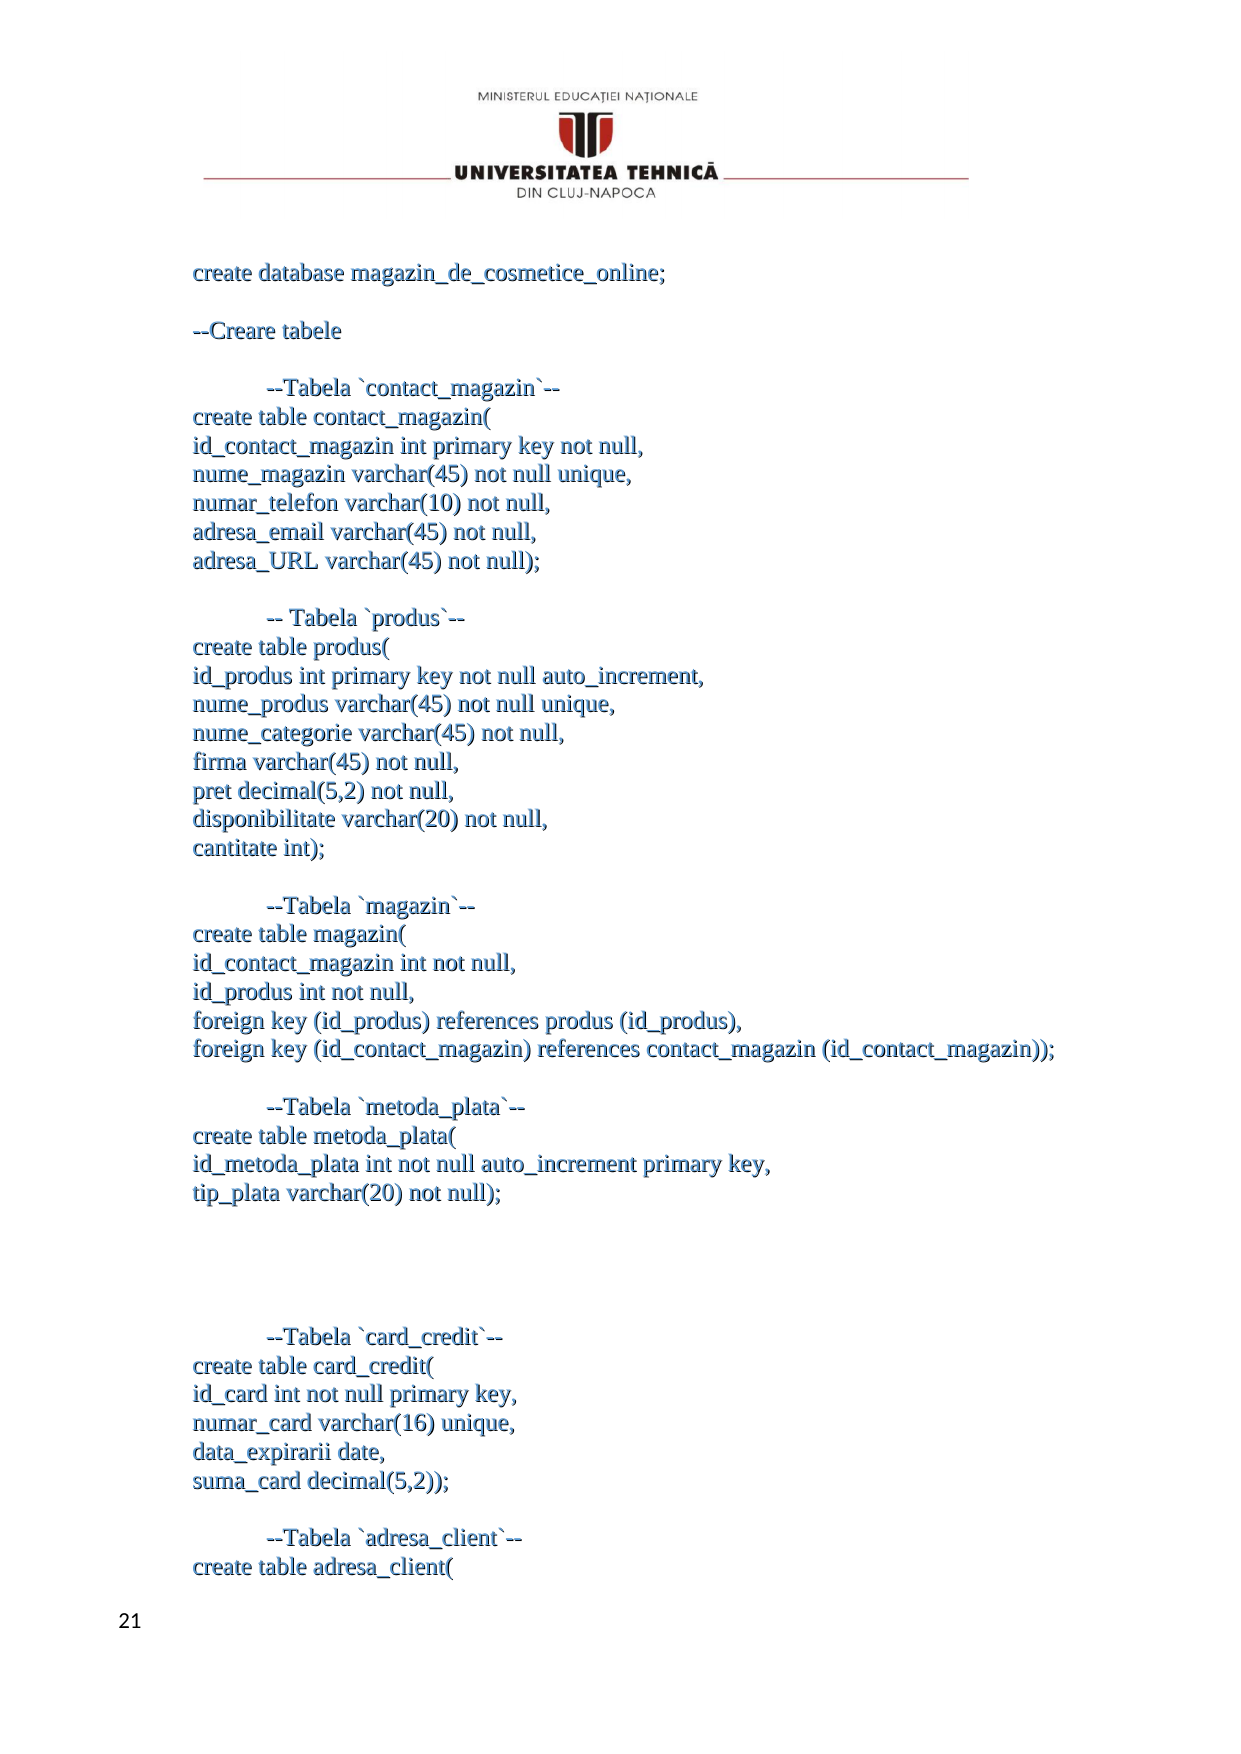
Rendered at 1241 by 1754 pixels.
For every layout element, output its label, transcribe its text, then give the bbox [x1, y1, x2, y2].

text id_card int not null primary key, [118, 1378, 1122, 1407]
text create table adresa_client( [118, 1551, 1122, 1580]
text disponibilitate varchar(20) not null, [118, 803, 1122, 832]
text --Tabela `card_credit`-- [192, 1321, 1122, 1350]
text nume_produs varchar(45) not null unique, [118, 688, 1122, 717]
text create table metoda_plata( [118, 1120, 1122, 1148]
text id_produs int primary key not null auto_increment, [118, 660, 1122, 688]
text adresa_email varchar(45) not null, [118, 516, 1122, 545]
text nume_categorie varchar(45) not null, [118, 717, 1122, 746]
text suma_card decimal(5,2)); [118, 1465, 1122, 1493]
text foreign key (id_contact_magazin) references contact_magazin (id_contact_magazin)); [118, 1033, 1122, 1062]
text pret decimal(5,2) not null, [118, 775, 1122, 803]
text id_contact_magazin int primary key not null, [118, 430, 1122, 458]
text nume_magazin varchar(45) not null unique, [118, 458, 1122, 487]
text firma varchar(45) not null, [118, 746, 1122, 775]
text --Tabela `adresa_client`-- [118, 1522, 1122, 1551]
text create database magazin_de_cosmetice_online; [118, 257, 1122, 286]
text id_contact_magazin int not null, [118, 947, 1122, 976]
text data_expirarii date, [118, 1436, 1122, 1465]
text numar_telefon varchar(10) not null, [118, 487, 1122, 516]
text -- Tabela `produs`-- [118, 602, 1122, 631]
text create table produs( [118, 631, 1122, 660]
text create table magazin( [118, 918, 1122, 947]
text cantitate int); [118, 832, 1122, 861]
text adresa_URL varchar(45) not null); [118, 545, 1122, 573]
text --Tabela `metoda_plata`-- [118, 1091, 1122, 1120]
text numar_card varchar(16) unique, [118, 1407, 1122, 1436]
text id_produs int not null, [118, 976, 1122, 1005]
text create table contact_magazin( [118, 401, 1122, 430]
text --Creare tabele [118, 315, 1122, 343]
text id_metoda_plata int not null auto_increment primary key, [118, 1148, 1122, 1177]
text tip_plata varchar(20) not null); [118, 1177, 1122, 1206]
text create table card_credit( [118, 1350, 1122, 1378]
text foreign key (id_produs) references produs (id_produs), [118, 1005, 1122, 1033]
text --Tabela `magazin`-- [118, 890, 1122, 918]
text --Tabela `contact_magazin`-- [118, 372, 1122, 401]
